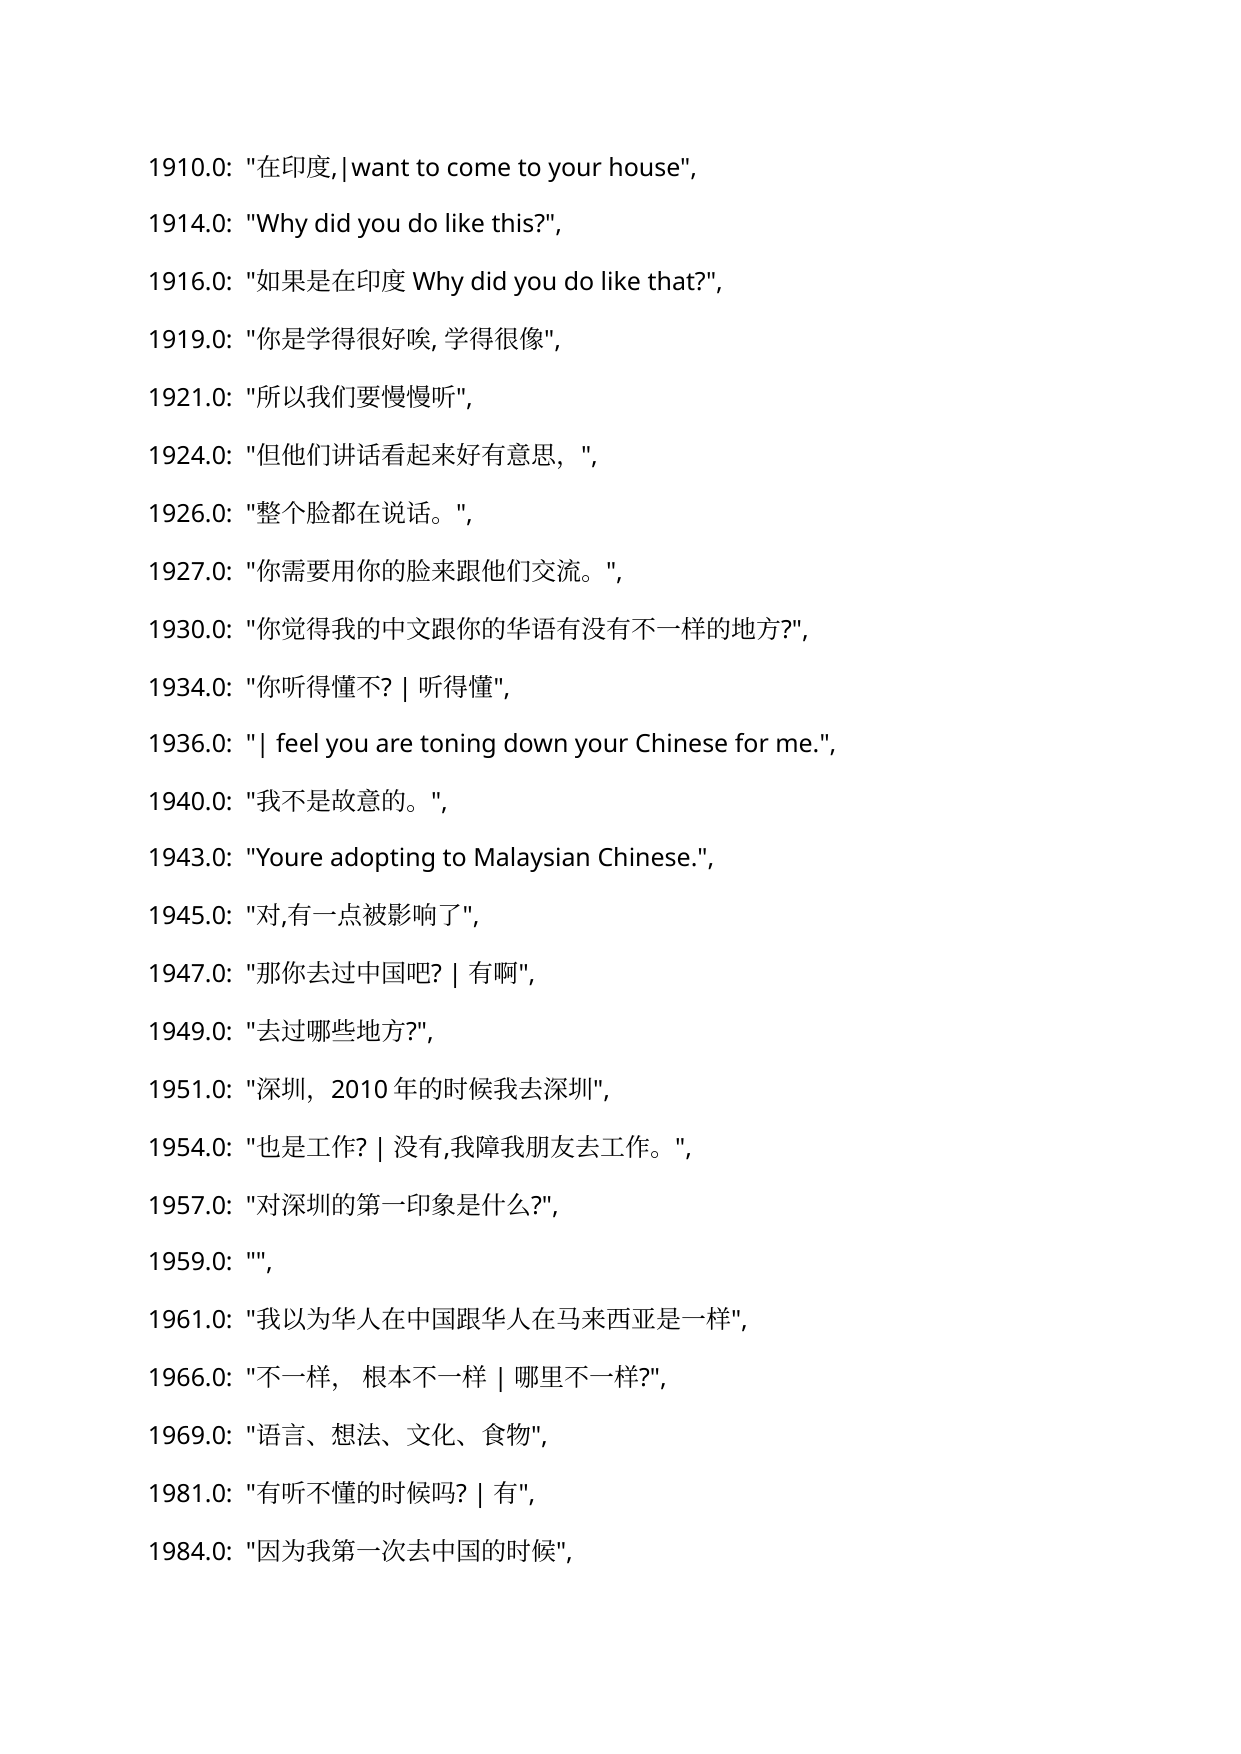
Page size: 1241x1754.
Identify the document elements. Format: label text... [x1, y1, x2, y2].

text 1947.0: "那你去过中国吧? | 有啊", [148, 953, 1093, 989]
text 1919.0: "你是学得很好唉, 学得很像", [148, 319, 1093, 356]
text 1914.0: "Why did you do like this?", [148, 206, 1093, 240]
text 1936.0: "| feel you are toning down your Chinese for me.", [148, 726, 1093, 760]
text 1969.0: "语言、想法、文化、食物", [148, 1415, 1093, 1451]
text 1957.0: "对深圳的第一印象是什么?", [148, 1185, 1093, 1221]
text 1966.0: "不一样， 根本不一样 | 哪里不一样?", [148, 1357, 1093, 1393]
text 1910.0: "在印度,|want to come to your house", [148, 148, 1093, 184]
text 1940.0: "我不是故意的。", [148, 781, 1093, 817]
text 1959.0: "", [148, 1243, 1093, 1277]
text 1930.0: "你觉得我的中文跟你的华语有没有不一样的地方?", [148, 609, 1093, 646]
text 1943.0: "Youre adopting to Malaysian Chinese.", [148, 839, 1093, 873]
text 1951.0: "深圳，2010年的时候我去深圳", [148, 1069, 1093, 1105]
text 1934.0: "你听得懂不? | 听得懂", [148, 668, 1093, 704]
text 1981.0: "有听不懂的时候吗? | 有", [148, 1473, 1093, 1509]
text 1945.0: "对,有一点被影响了", [148, 895, 1093, 931]
text 1927.0: "你需要用你的脸来跟他们交流。", [148, 552, 1093, 588]
text 1949.0: "去过哪些地方?", [148, 1011, 1093, 1047]
text 1921.0: "所以我们要慢慢听", [148, 377, 1093, 413]
text 1984.0: "因为我第一次去中国的时候", [148, 1531, 1093, 1567]
text 1961.0: "我以为华人在中国跟华人在马来西亚是一样", [148, 1299, 1093, 1335]
text 1954.0: "也是工作? | 没有,我障我朋友去工作。", [148, 1127, 1093, 1163]
text 1924.0: "但他们讲话看起来好有意思，", [148, 436, 1093, 472]
text 1926.0: "整个脸都在说话。", [148, 493, 1093, 529]
text 1916.0: "如果是在印度 Why did you do like that?", [148, 261, 1093, 297]
